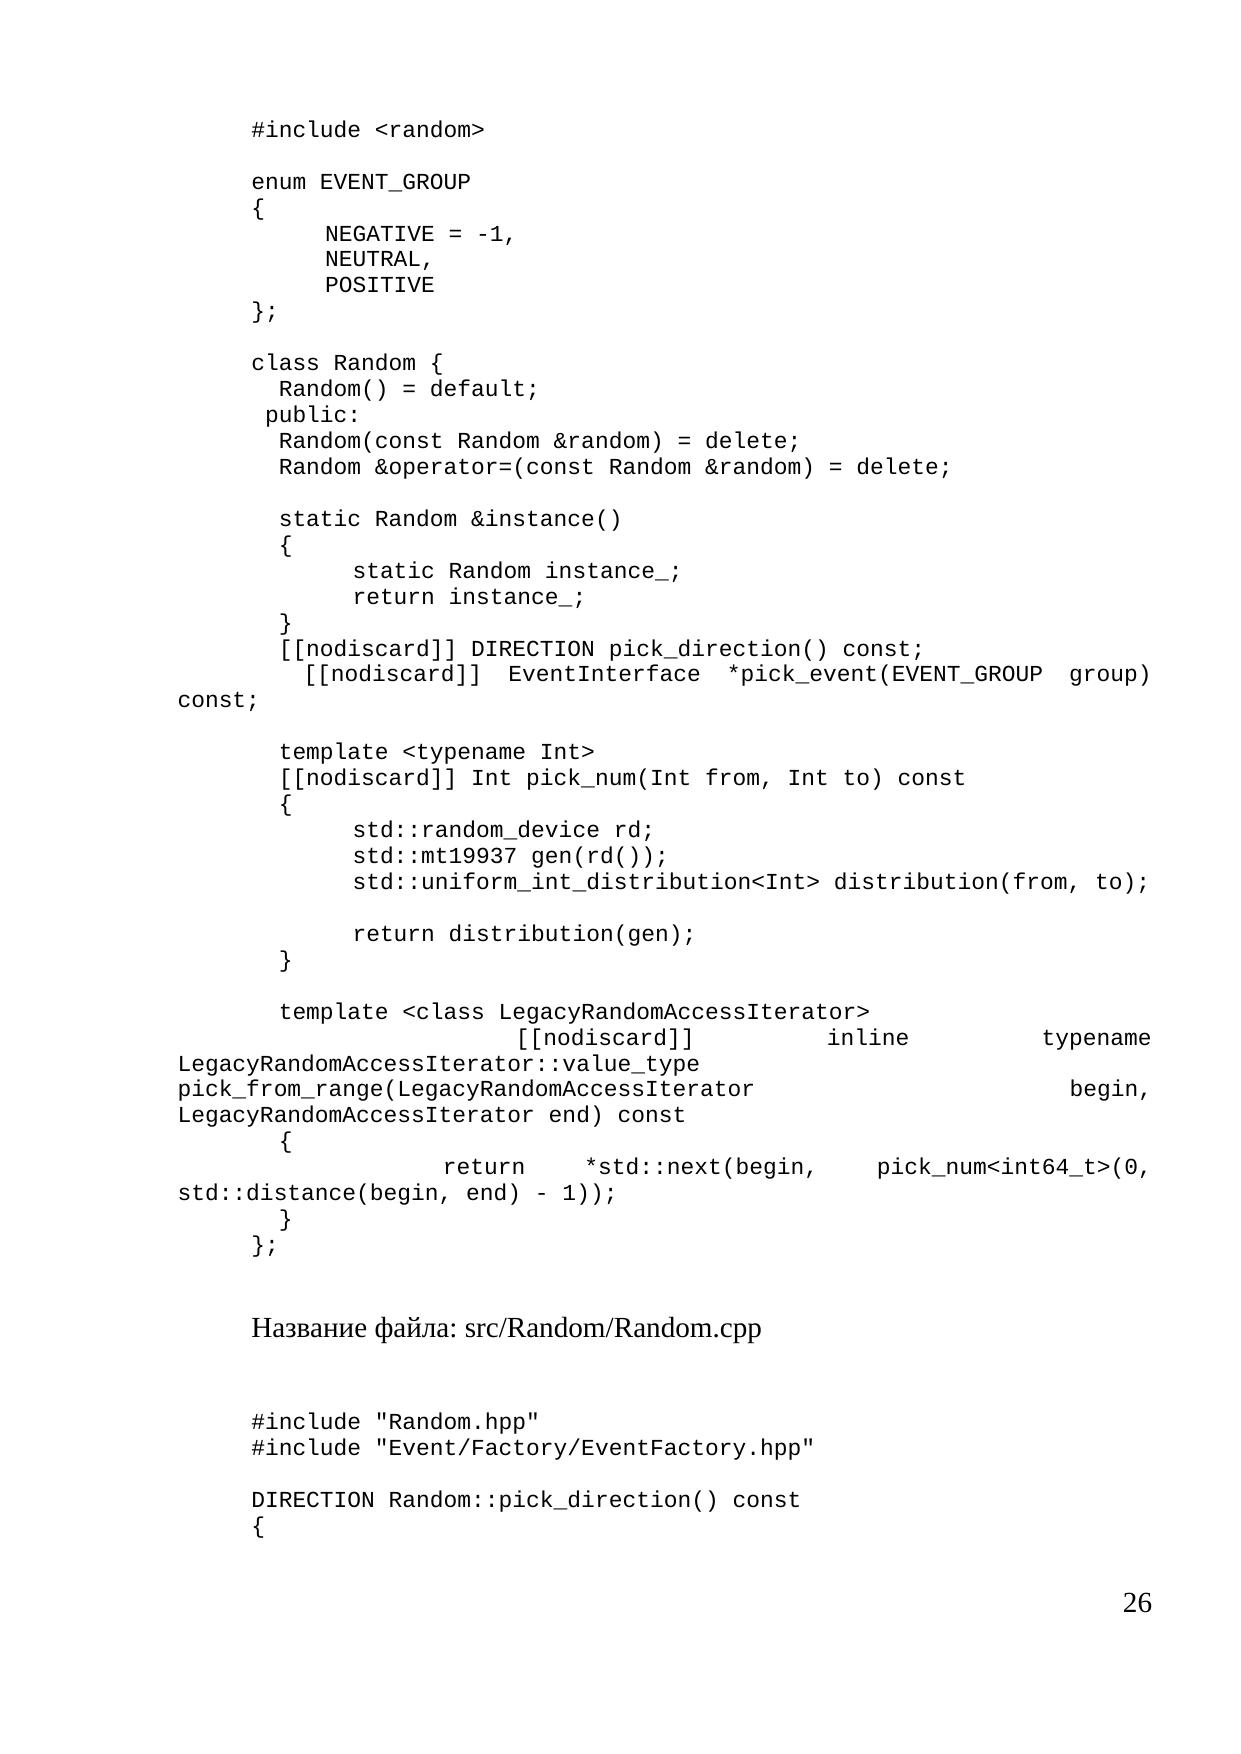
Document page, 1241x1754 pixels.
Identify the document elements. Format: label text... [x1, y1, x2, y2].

text } [177, 611, 1152, 637]
text Random() = default; [177, 377, 1152, 403]
text class Random { [177, 352, 1152, 377]
text return distribution(gen); [177, 922, 1152, 948]
text { [177, 196, 1152, 222]
text { [177, 1514, 1152, 1540]
text { [177, 792, 1152, 818]
text NEGATIVE = -1, [177, 222, 1152, 248]
text #include "Event/Factory/EventFactory.hpp" [177, 1436, 1152, 1462]
text Название файла: src/Random/Random.cpp [177, 1310, 1152, 1343]
text } [177, 948, 1152, 974]
text return instance_; [177, 585, 1152, 611]
text public: [177, 403, 1152, 429]
text [[nodiscard]] EventInterface *pick_event(EVENT_GROUP group) const; [177, 663, 1152, 715]
text { [177, 1130, 1152, 1156]
text std::mt19937 gen(rd()); [177, 844, 1152, 870]
text std::random_device rd; [177, 818, 1152, 844]
text #include <random> [177, 118, 1152, 144]
text Random(const Random &random) = delete; [177, 429, 1152, 455]
text DIRECTION Random::pick_direction() const [177, 1488, 1152, 1514]
text template <class LegacyRandomAccessIterator> [177, 1000, 1152, 1026]
text return *std::next(begin, pick_num<int64_t>(0, std::distance(begin, end) - 1)); [177, 1156, 1152, 1207]
text enum EVENT_GROUP [177, 170, 1152, 196]
text template <typename Int> [177, 741, 1152, 767]
text { [177, 533, 1152, 559]
text }; [177, 300, 1152, 326]
text #include "Random.hpp" [177, 1410, 1152, 1436]
text [[nodiscard]] DIRECTION pick_direction() const; [177, 637, 1152, 663]
text static Random instance_; [177, 559, 1152, 585]
text static Random &instance() [177, 507, 1152, 533]
text [[nodiscard]] inline typename LegacyRandomAccessIterator::value_type pick_from_range(LegacyRandomAccessIterator begin, LegacyRandomAccessIterator end) const [177, 1026, 1152, 1130]
text std::uniform_int_distribution<Int> distribution(from, to); [177, 870, 1152, 896]
text [[nodiscard]] Int pick_num(Int from, Int to) const [177, 767, 1152, 792]
text Random &operator=(const Random &random) = delete; [177, 455, 1152, 481]
text } [177, 1207, 1152, 1233]
text }; [177, 1233, 1152, 1259]
text POSITIVE [177, 274, 1152, 300]
text NEUTRAL, [177, 248, 1152, 274]
